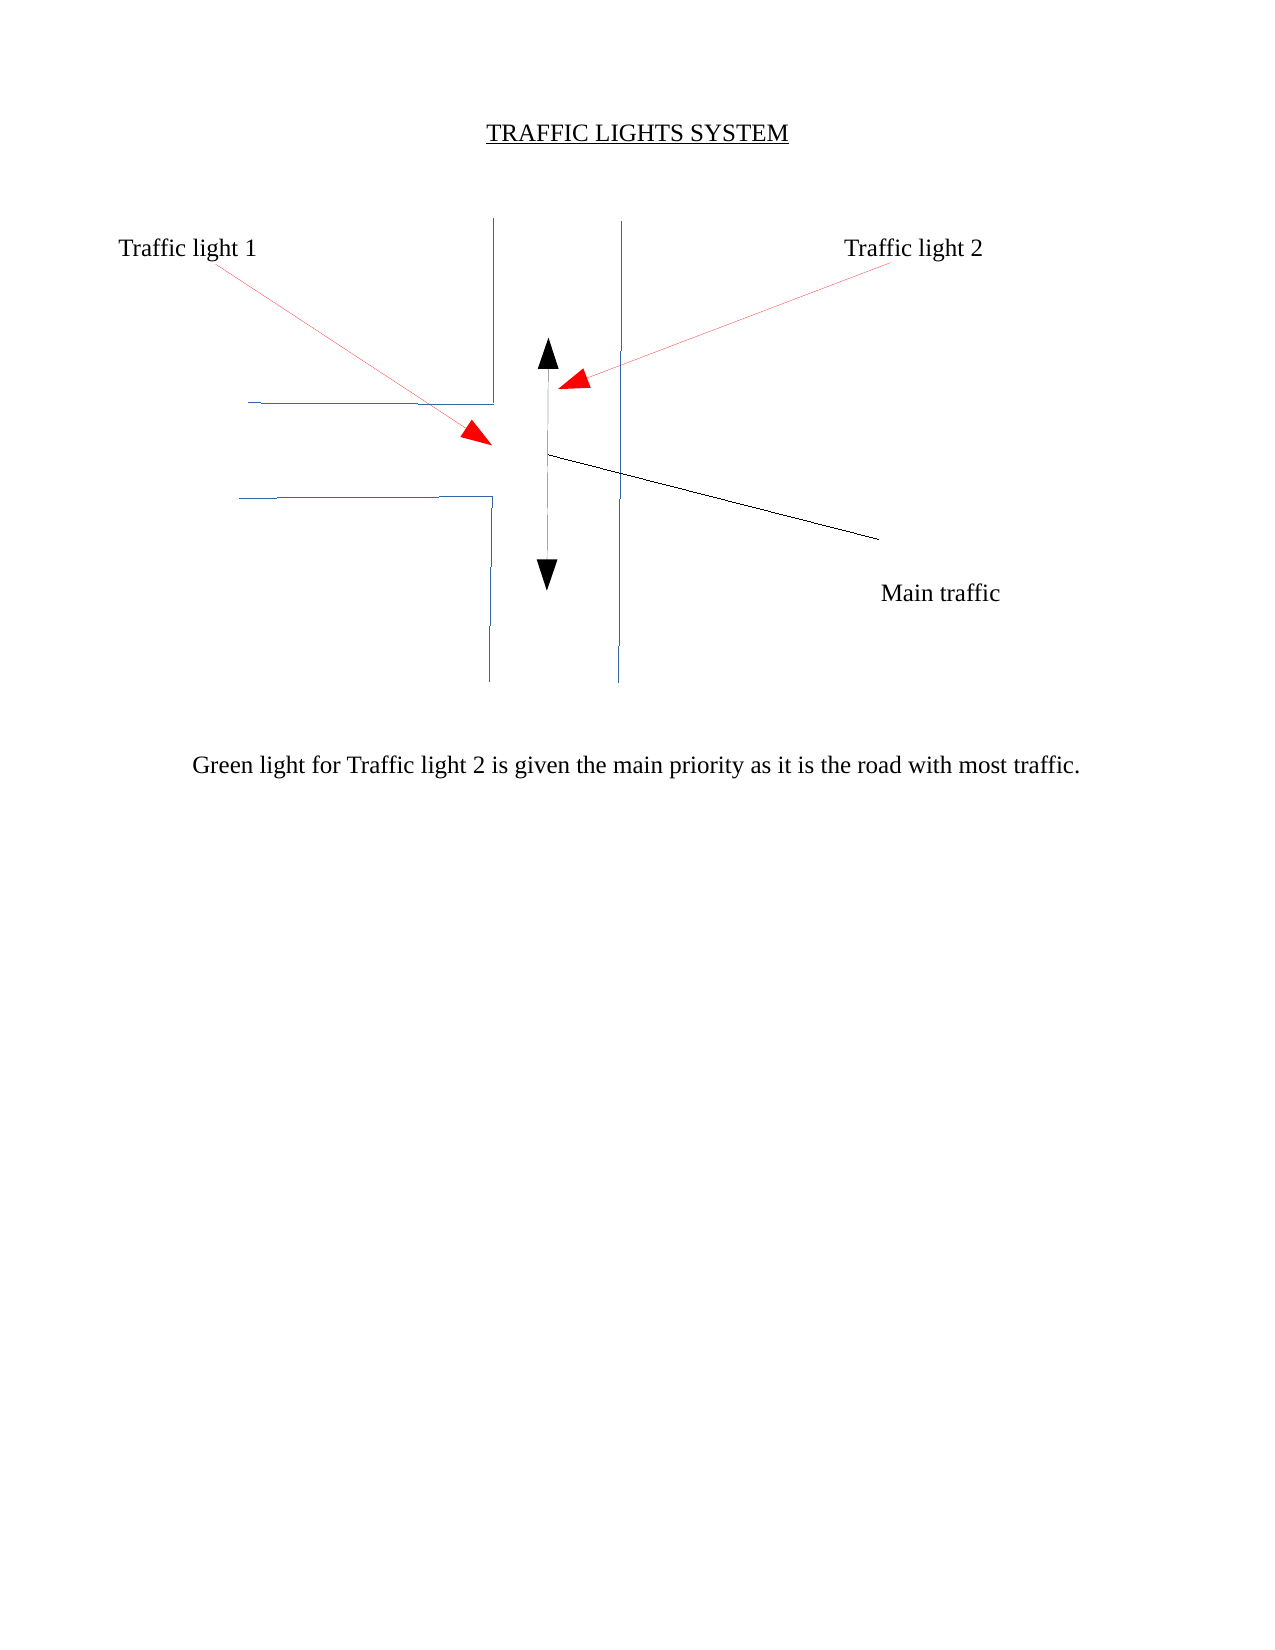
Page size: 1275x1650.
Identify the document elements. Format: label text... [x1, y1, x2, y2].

text Main traffic [620, 578, 1157, 607]
text Traffic light 1 [118, 233, 493, 262]
text Traffic light 2 [622, 233, 1157, 262]
text [494, 233, 621, 262]
text [118, 578, 490, 607]
text TRAFFIC LIGHTS SYSTEM [118, 118, 1157, 147]
text [491, 578, 619, 607]
text Green light for Traffic light 2 is given the main priority as it is the road with most traffic. [118, 751, 1157, 779]
